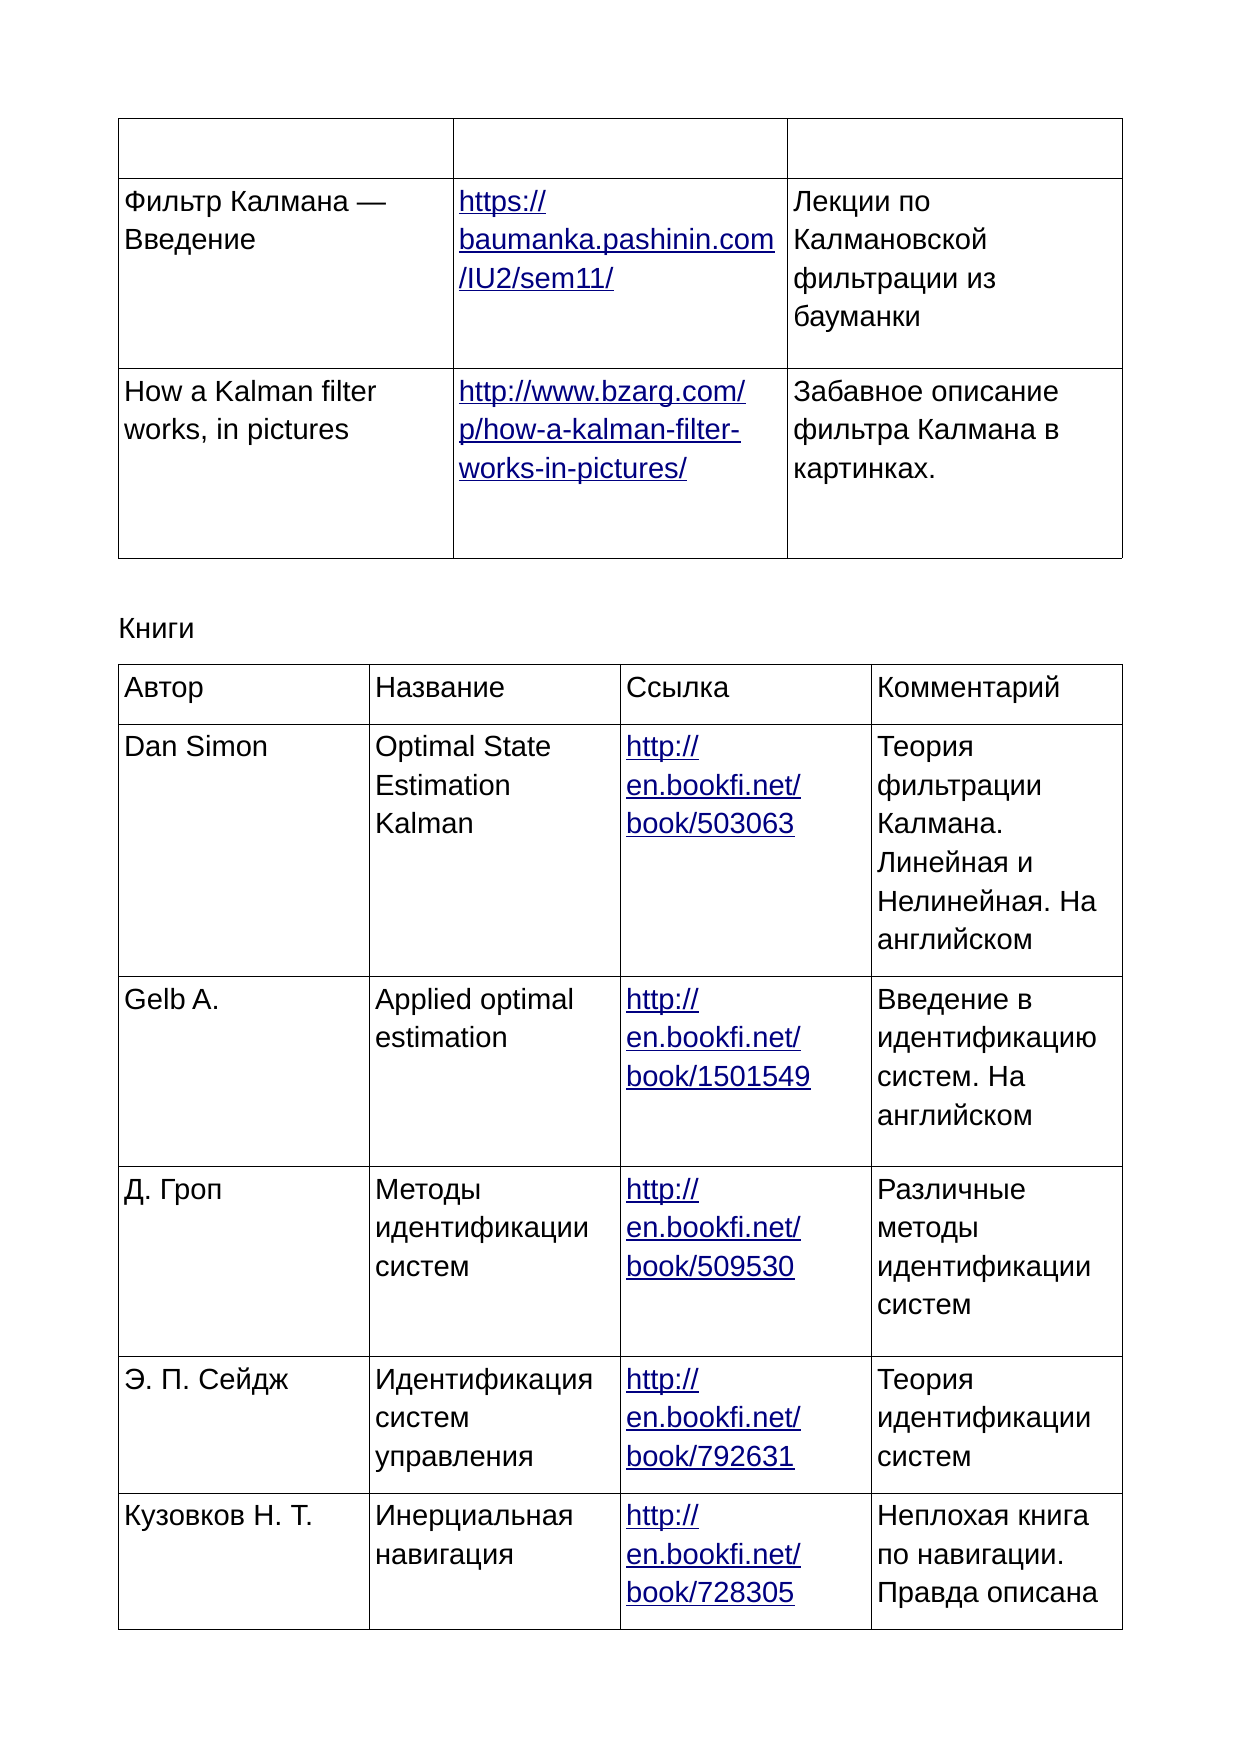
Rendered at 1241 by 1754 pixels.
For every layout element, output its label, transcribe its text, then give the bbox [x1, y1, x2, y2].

table_cell http://en.bookfi.net/book/1501549 [621, 977, 871, 1166]
table_cell Dan Simon [119, 725, 369, 976]
table_cell https://baumanka.pashinin.com/IU2/sem11/ [454, 179, 787, 368]
table_cell Кузовков Н. Т. [119, 1494, 369, 1629]
table_cell http://en.bookfi.net/book/509530 [621, 1167, 871, 1356]
table_cell Optimal State Estimation Kalman [370, 725, 620, 976]
table_header Название [370, 665, 620, 724]
table_cell Теория фильтрации Калмана. Линейная и Нелинейная. На английском [872, 725, 1122, 976]
table_header Ссылка [621, 665, 871, 724]
table_cell Applied optimal estimation [370, 977, 620, 1166]
text Книги [118, 611, 1122, 644]
table_cell How a Kalman filter works, in pictures [119, 369, 453, 558]
table_cell Введение в идентификацию систем. На английском [872, 977, 1122, 1166]
table_cell Забавное описание фильтра Калмана в картинках. [788, 369, 1122, 558]
table_cell Неплохая книга по навигации. Правда описана [872, 1494, 1122, 1629]
table_cell Методы идентификации систем [370, 1167, 620, 1356]
table_cell Gelb A. [119, 977, 369, 1166]
table_header Автор [119, 665, 369, 724]
table_cell http://en.bookfi.net/book/503063 [621, 725, 871, 976]
table_cell Д. Гроп [119, 1167, 369, 1356]
table_header Комментарий [872, 665, 1122, 724]
table_cell http://www.bzarg.com/p/how-a-kalman-filter-works-in-pictures/ [454, 369, 787, 558]
table_cell Э. П. Сейдж [119, 1357, 369, 1493]
table_cell Лекции по Калмановской фильтрации из бауманки [788, 179, 1122, 368]
table_cell http://en.bookfi.net/book/728305 [621, 1494, 871, 1629]
table_cell Инерциальная навигация [370, 1494, 620, 1629]
table_cell Идентификация систем управления [370, 1357, 620, 1493]
table_cell http://en.bookfi.net/book/792631 [621, 1357, 871, 1493]
table_cell Различные методы идентификации систем [872, 1167, 1122, 1356]
table_cell [788, 119, 1122, 178]
table_cell [119, 119, 453, 178]
table_cell [454, 119, 787, 178]
table_cell Фильтр Калмана — Введение [119, 179, 453, 368]
table_cell Теория идентификации систем [872, 1357, 1122, 1493]
